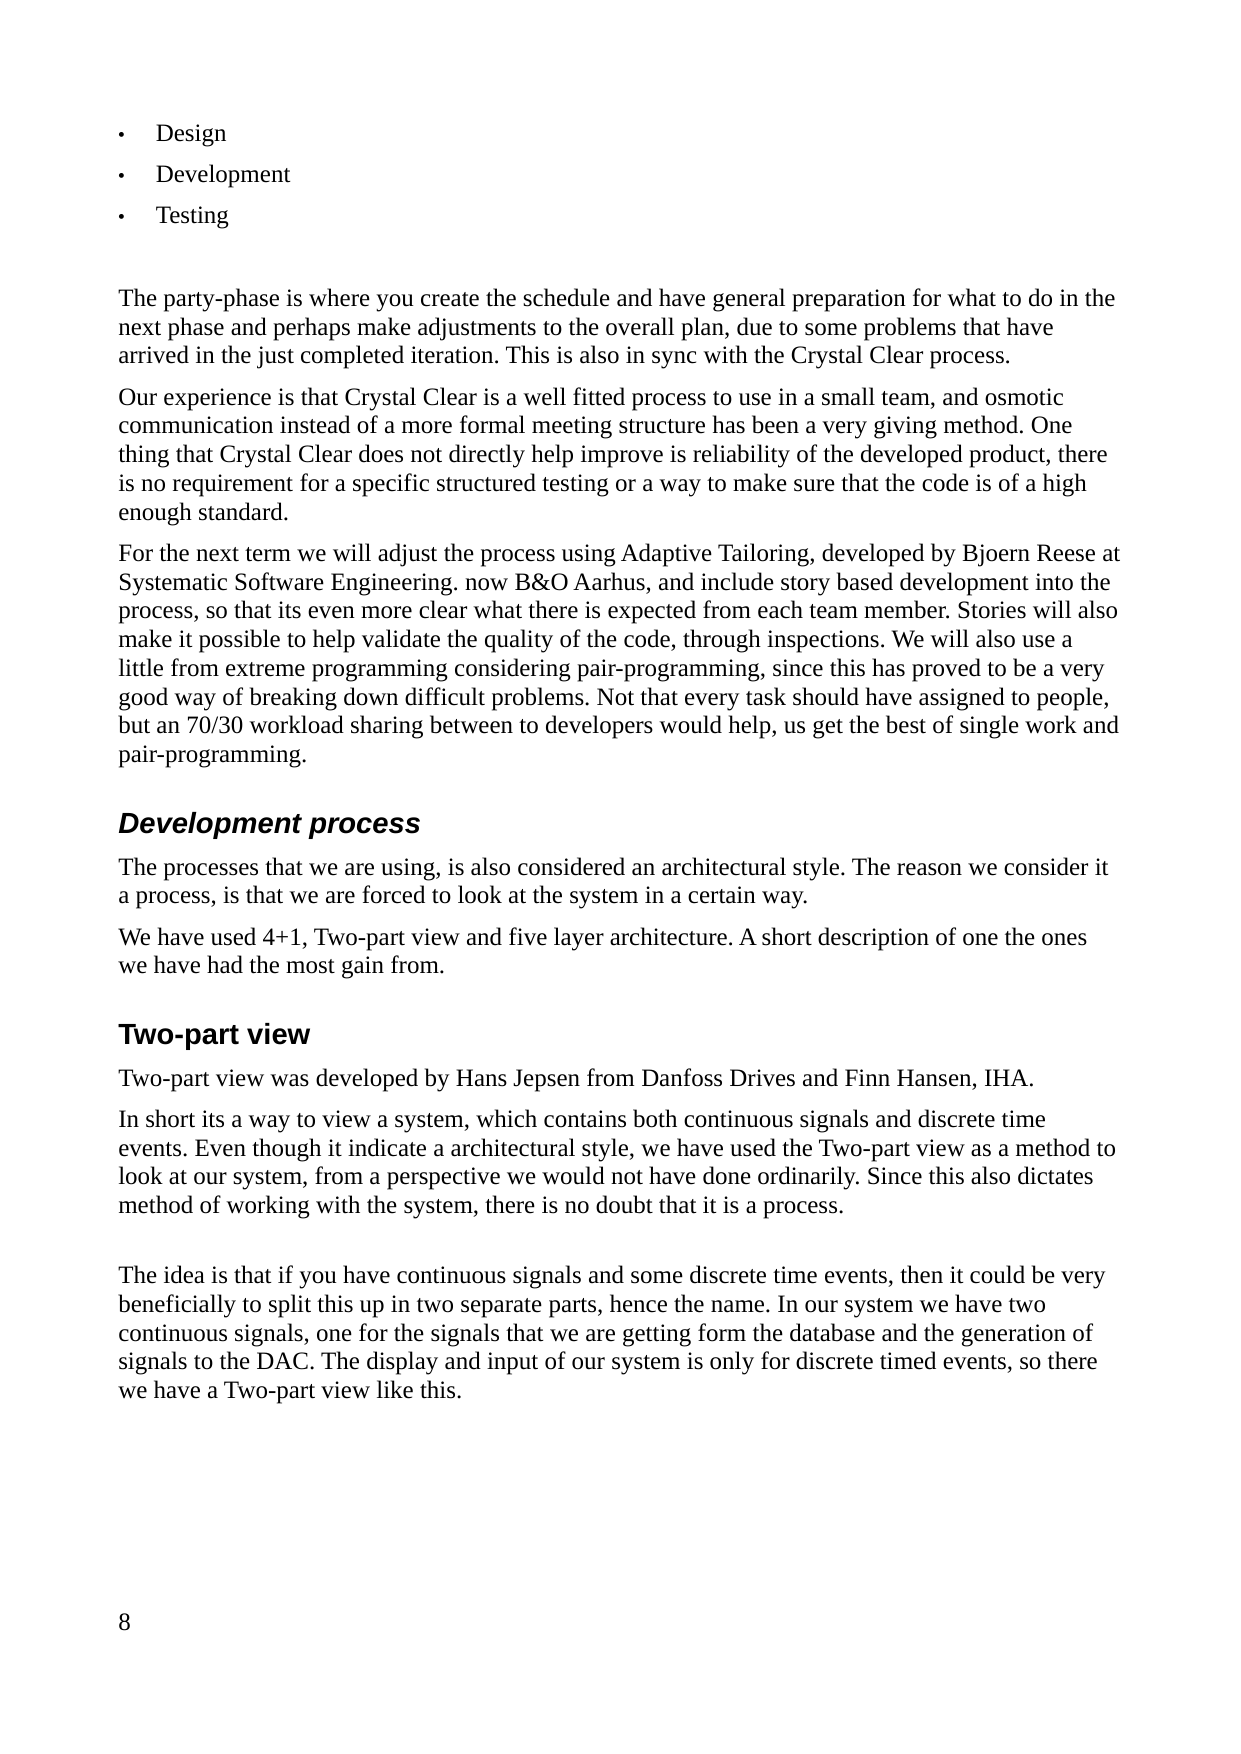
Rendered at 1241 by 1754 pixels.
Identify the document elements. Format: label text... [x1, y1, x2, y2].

text Our experience is that Crystal Clear is a well fitted process to use in a small team, and osmotic communication instead of a more formal meeting structure has been a very giving method. One thing that Crystal Clear does not directly help improve is reliability of the developed product, there is no requirement for a specific structured testing or a way to make sure that the code is of a high enough standard. [118, 382, 1122, 526]
text The party-phase is where you create the schedule and have general preparation for what to do in the next phase and perhaps make adjustments to the overall plan, due to some problems that have arrived in the just completed iteration. This is also in sync with the Crystal Clear process. [118, 283, 1122, 369]
list Development [118, 159, 1122, 188]
list Testing [118, 201, 1122, 229]
subtitle Two-part view [118, 1017, 1122, 1050]
list Design [118, 118, 1122, 147]
subtitle Development process [118, 806, 1122, 839]
text The processes that we are using, is also considered an architectural style. The reason we consider it a process, is that we are forced to look at the system in a certain way. [118, 852, 1122, 909]
text Two-part view was developed by Hans Jepsen from Danfoss Drives and Finn Hansen, IHA. [118, 1063, 1122, 1091]
text For the next term we will adjust the process using Adaptive Tailoring, developed by Bjoern Reese at Systematic Software Engineering. now B&O Aarhus, and include story based development into the process, so that its even more clear what there is expected from each team member. Stories will also make it possible to help validate the quality of the code, through inspections. We will also use a little from extreme programming considering pair-programming, since this has proved to be a very good way of breaking down difficult problems. Not that every task should have assigned to people, but an 70/30 workload sharing between to developers would help, us get the best of single work and pair-programming. [118, 538, 1122, 768]
text In short its a way to view a system, which contains both continuous signals and discrete time events. Even though it indicate a architectural style, we have used the Two-part view as a method to look at our system, from a perspective we would not have done ordinarily. Since this also dictates method of working with the system, there is no doubt that it is a process. [118, 1104, 1122, 1248]
text The idea is that if you have continuous signals and some discrete time events, then it could be very beneficially to split this up in two separate parts, hence the name. In our system we have two continuous signals, one for the signals that we are getting form the database and the generation of signals to the DAC. The display and input of our system is only for discrete timed events, so there we have a Two-part view like this. [118, 1260, 1122, 1404]
text We have used 4+1, Two-part view and five layer architecture. A short description of one the ones we have had the most gain from. [118, 922, 1122, 979]
